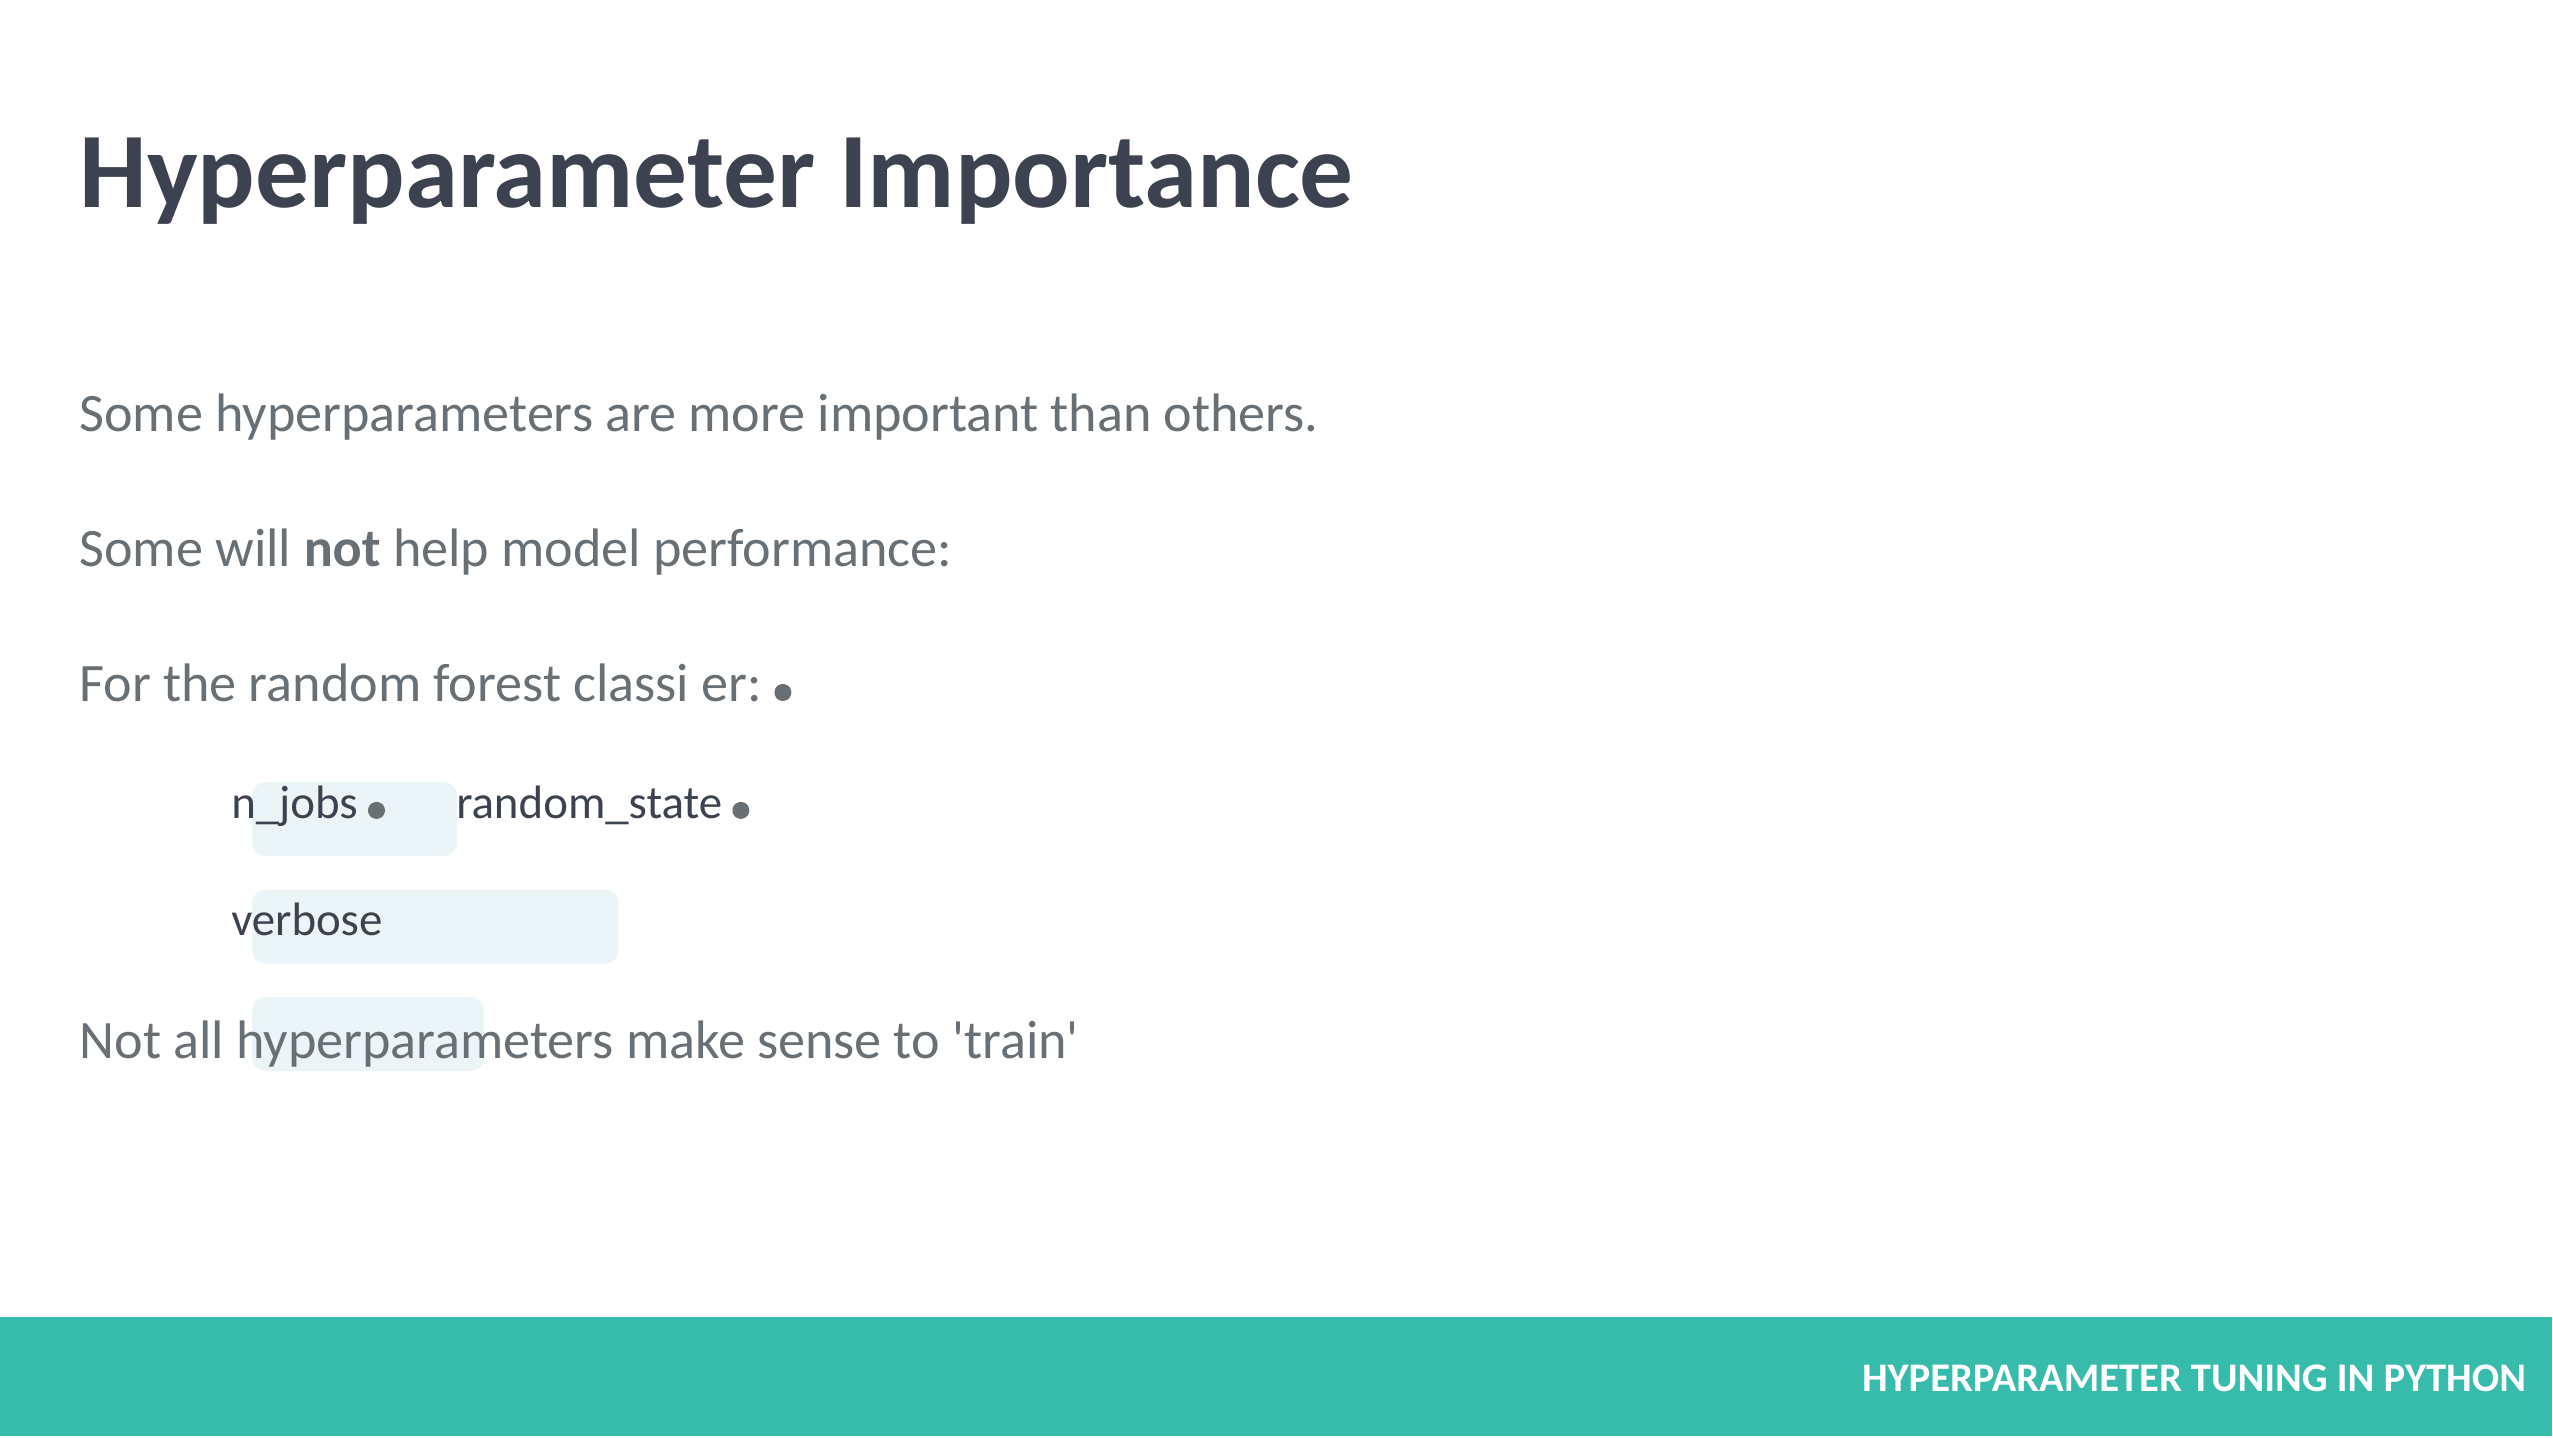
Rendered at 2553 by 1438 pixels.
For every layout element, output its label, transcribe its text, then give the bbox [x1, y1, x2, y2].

subtitle Hyperparameter Importance [79, 103, 2214, 234]
text Some hyperparameters are more important than others. [79, 379, 2214, 445]
text Not all hyperparameters make sense to 'train' [79, 1006, 2214, 1072]
text Some will not help model performance: [79, 514, 2214, 580]
text For the random forest classi er: n_jobs random_state verbose [79, 648, 810, 947]
